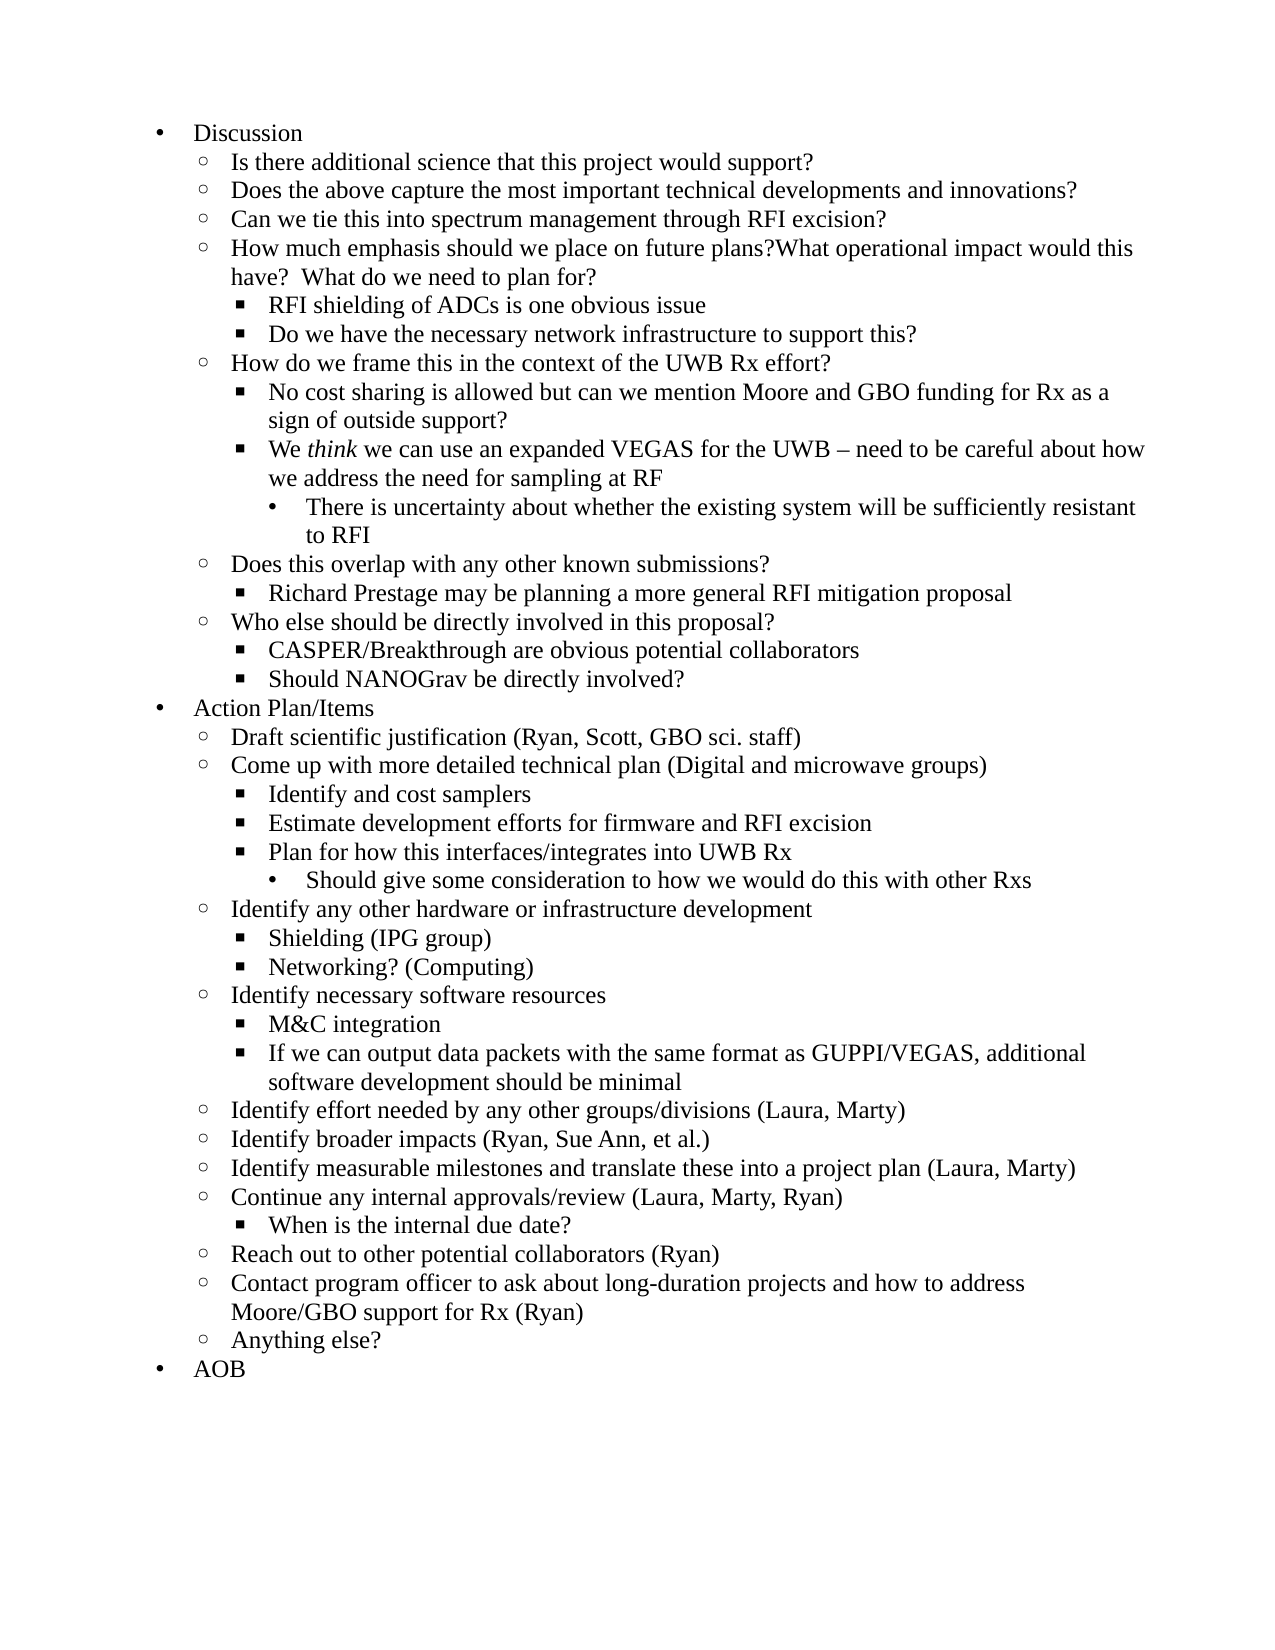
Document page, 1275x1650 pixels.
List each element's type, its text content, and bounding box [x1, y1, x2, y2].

list Draft scientific justification (Ryan, Scott, GBO sci. staff) [193, 722, 1157, 751]
list Identify any other hardware or infrastructure development [193, 894, 1157, 923]
list RFI shielding of ADCs is one obvious issue [231, 291, 1157, 319]
list Should NANOGrav be directly involved? [231, 664, 1157, 693]
list Is there additional science that this project would support? [193, 147, 1157, 176]
list M&C integration [231, 1009, 1157, 1038]
list No cost sharing is allowed but can we mention Moore and GBO funding for Rx as a sign of outside support? [231, 377, 1157, 434]
list Should give some consideration to how we would do this with other Rxs [268, 866, 1157, 894]
list Who else should be directly involved in this proposal? [193, 607, 1157, 636]
list AOB [156, 1354, 1157, 1383]
list How do we frame this in the context of the UWB Rx effort? [193, 348, 1157, 377]
list Continue any internal approvals/review (Laura, Marty, Ryan) [193, 1182, 1157, 1211]
list CASPER/Breakthrough are obvious potential collaborators [231, 636, 1157, 664]
list Identify effort needed by any other groups/divisions (Laura, Marty) [193, 1096, 1157, 1124]
list Does the above capture the most important technical developments and innovations? [193, 176, 1157, 204]
list Identify measurable milestones and translate these into a project plan (Laura, Marty) [193, 1153, 1157, 1182]
list If we can output data packets with the same format as GUPPI/VEGAS, additional software development should be minimal [231, 1038, 1157, 1096]
list Identify broader impacts (Ryan, Sue Ann, et al.) [193, 1124, 1157, 1153]
list Anything else? [193, 1326, 1157, 1354]
list Discussion [156, 118, 1157, 147]
list Networking? (Computing) [231, 952, 1157, 981]
list Does this overlap with any other known submissions? [193, 549, 1157, 578]
list Can we tie this into spectrum management through RFI excision? [193, 204, 1157, 233]
list When is the internal due date? [231, 1211, 1157, 1239]
list Shielding (IPG group) [231, 923, 1157, 952]
list Identify and cost samplers [231, 779, 1157, 808]
list Plan for how this interfaces/integrates into UWB Rx [231, 837, 1157, 866]
list Estimate development efforts for firmware and RFI excision [231, 808, 1157, 837]
list There is uncertainty about whether the existing system will be sufficiently resistant to RFI [268, 492, 1157, 549]
list How much emphasis should we place on future plans?What operational impact would this have? What do we need to plan for? [193, 233, 1157, 291]
list Do we have the necessary network infrastructure to support this? [231, 319, 1157, 348]
list Action Plan/Items [156, 693, 1157, 722]
list We think we can use an expanded VEGAS for the UWB – need to be careful about how we address the need for sampling at RF [231, 434, 1157, 492]
list Richard Prestage may be planning a more general RFI mitigation proposal [231, 578, 1157, 607]
list Reach out to other potential collaborators (Ryan) [193, 1239, 1157, 1268]
list Identify necessary software resources [193, 981, 1157, 1009]
list Contact program officer to ask about long-duration projects and how to address Moore/GBO support for Rx (Ryan) [193, 1268, 1157, 1326]
list Come up with more detailed technical plan (Digital and microwave groups) [193, 751, 1157, 779]
